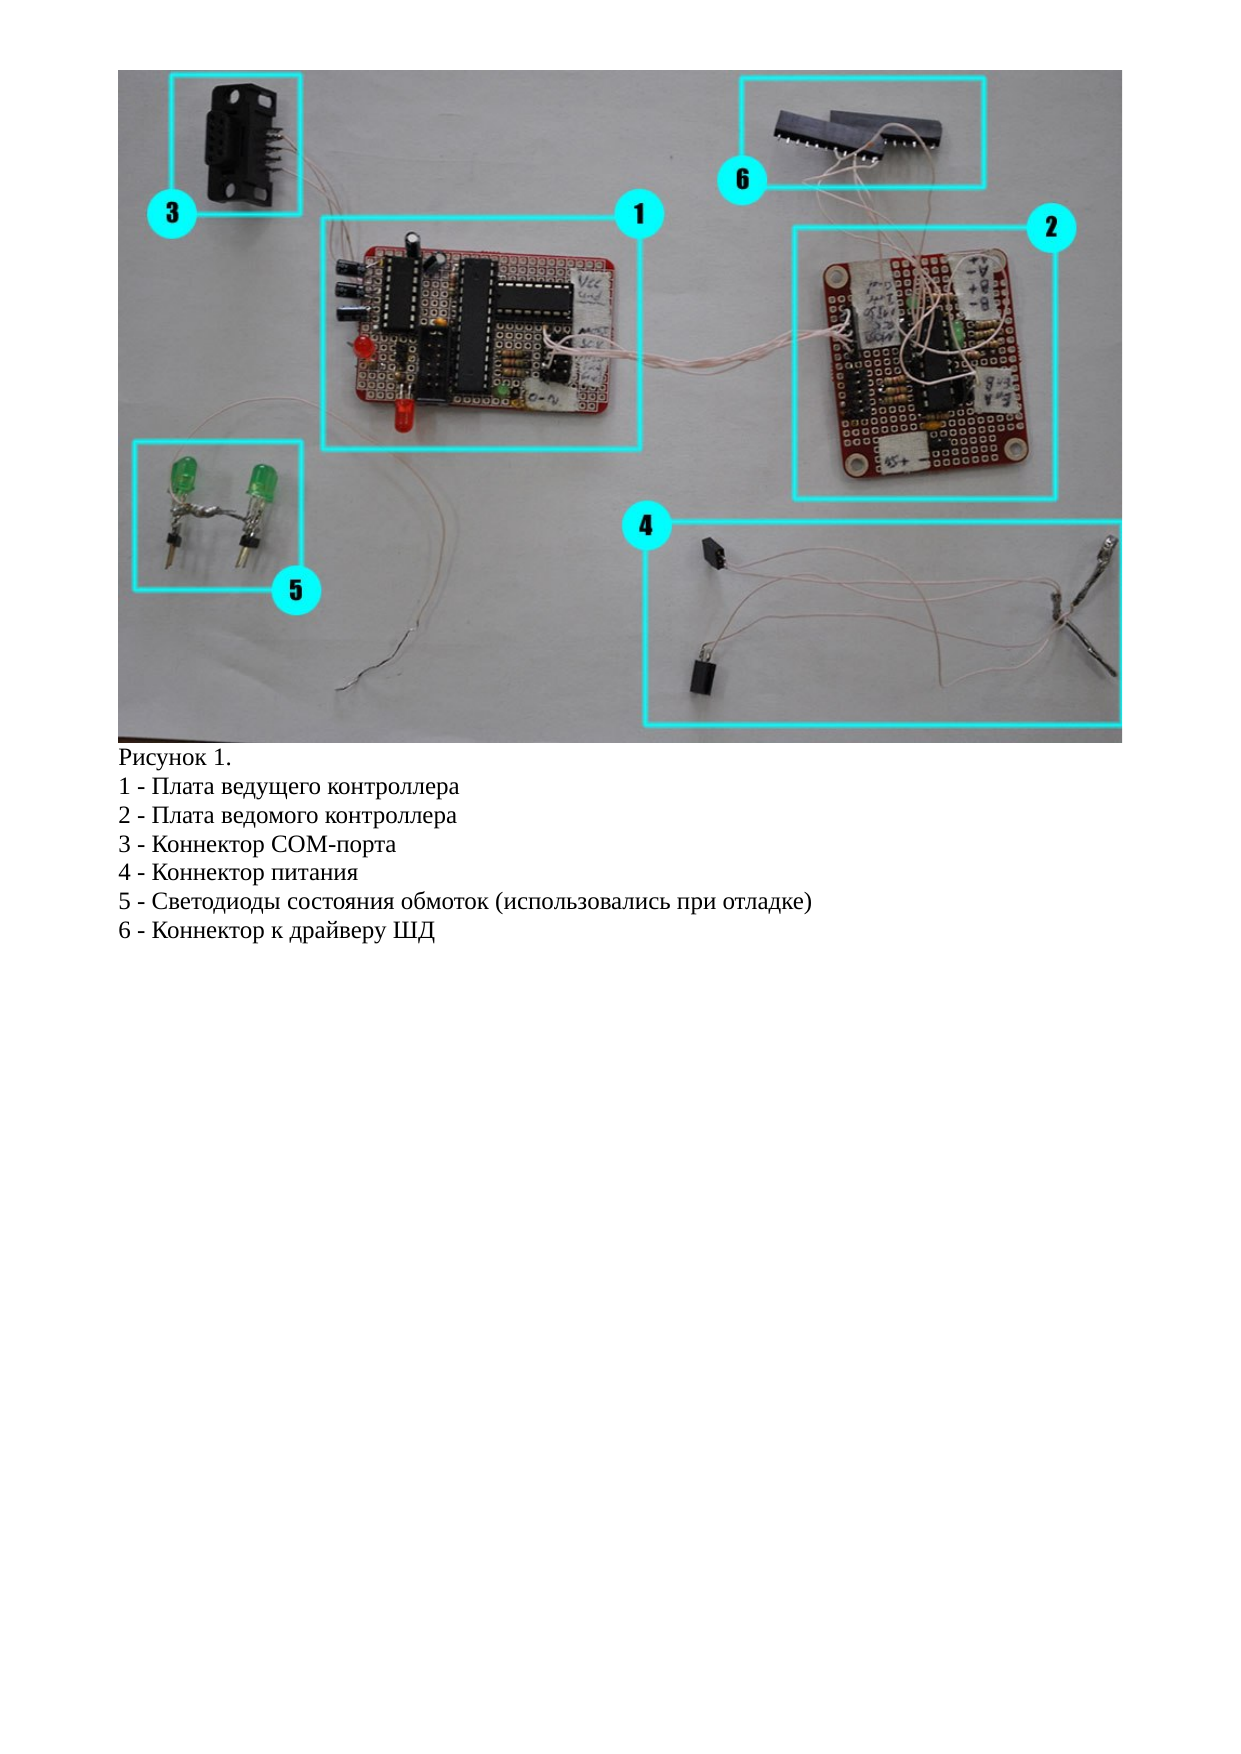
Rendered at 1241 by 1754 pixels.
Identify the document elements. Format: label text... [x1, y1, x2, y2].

picture [118, 70, 1123, 743]
text Рисунок 1. [118, 743, 1122, 771]
text 1 - Плата ведущего контроллера [118, 771, 1122, 800]
text 3 - Коннектор COM-порта [118, 829, 1122, 857]
text 6 - Коннектор к драйверу ШД [118, 915, 1122, 944]
text 2 - Плата ведомого контроллера [118, 800, 1122, 829]
text 4 - Коннектор питания [118, 857, 1122, 886]
text 5 - Светодиоды состояния обмоток (использовались при отладке) [118, 886, 1122, 915]
